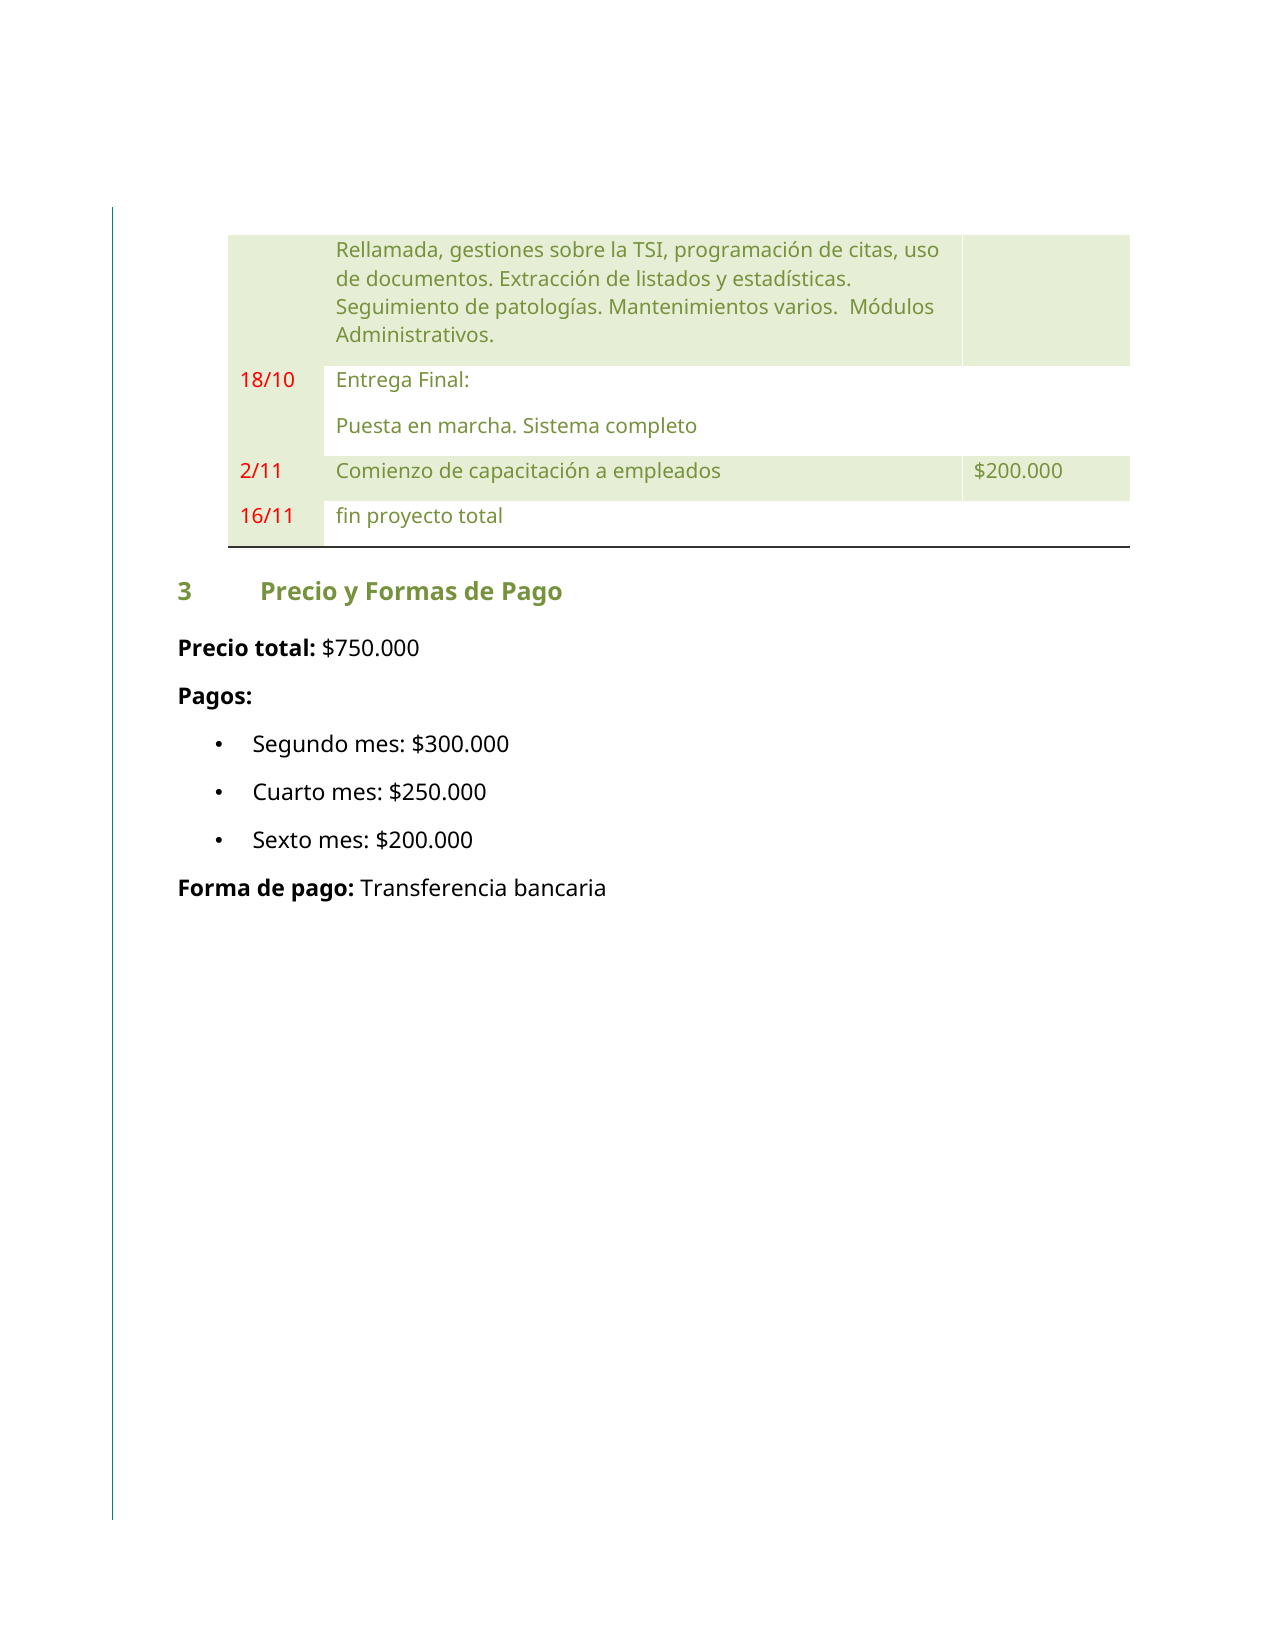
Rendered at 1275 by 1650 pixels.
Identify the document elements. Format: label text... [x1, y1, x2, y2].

list Cuarto mes: $250.000 [215, 776, 1181, 807]
table_cell Rellamada, gestiones sobre la TSI, programación de citas, uso de documentos. Extracción de listados y estadísticas. Seguimiento de patologías. Mantenimientos varios. Módulos Administrativos. [324, 235, 962, 366]
table_cell 2/11 [228, 456, 324, 501]
text Forma de pago: Transferencia bancaria [177, 872, 1181, 903]
table_cell Comienzo de capacitación a empleados [324, 456, 962, 501]
table_cell fin proyecto total [324, 501, 962, 546]
table_cell 16/11 [228, 501, 324, 546]
text Pagos: [177, 680, 1181, 711]
list Sexto mes: $200.000 [215, 824, 1181, 855]
table_cell [963, 366, 1130, 456]
subtitle Precio y Formas de Pago [177, 573, 1181, 607]
table_cell [228, 235, 324, 366]
table_cell $200.000 [963, 456, 1130, 501]
table_cell 18/10 [228, 366, 324, 456]
table_cell [963, 235, 1130, 366]
text Precio total: $750.000 [177, 632, 1181, 663]
list Segundo mes: $300.000 [215, 728, 1181, 759]
table_cell Entrega Final: Puesta en marcha. Sistema completo [324, 366, 962, 456]
table_cell [963, 501, 1130, 546]
